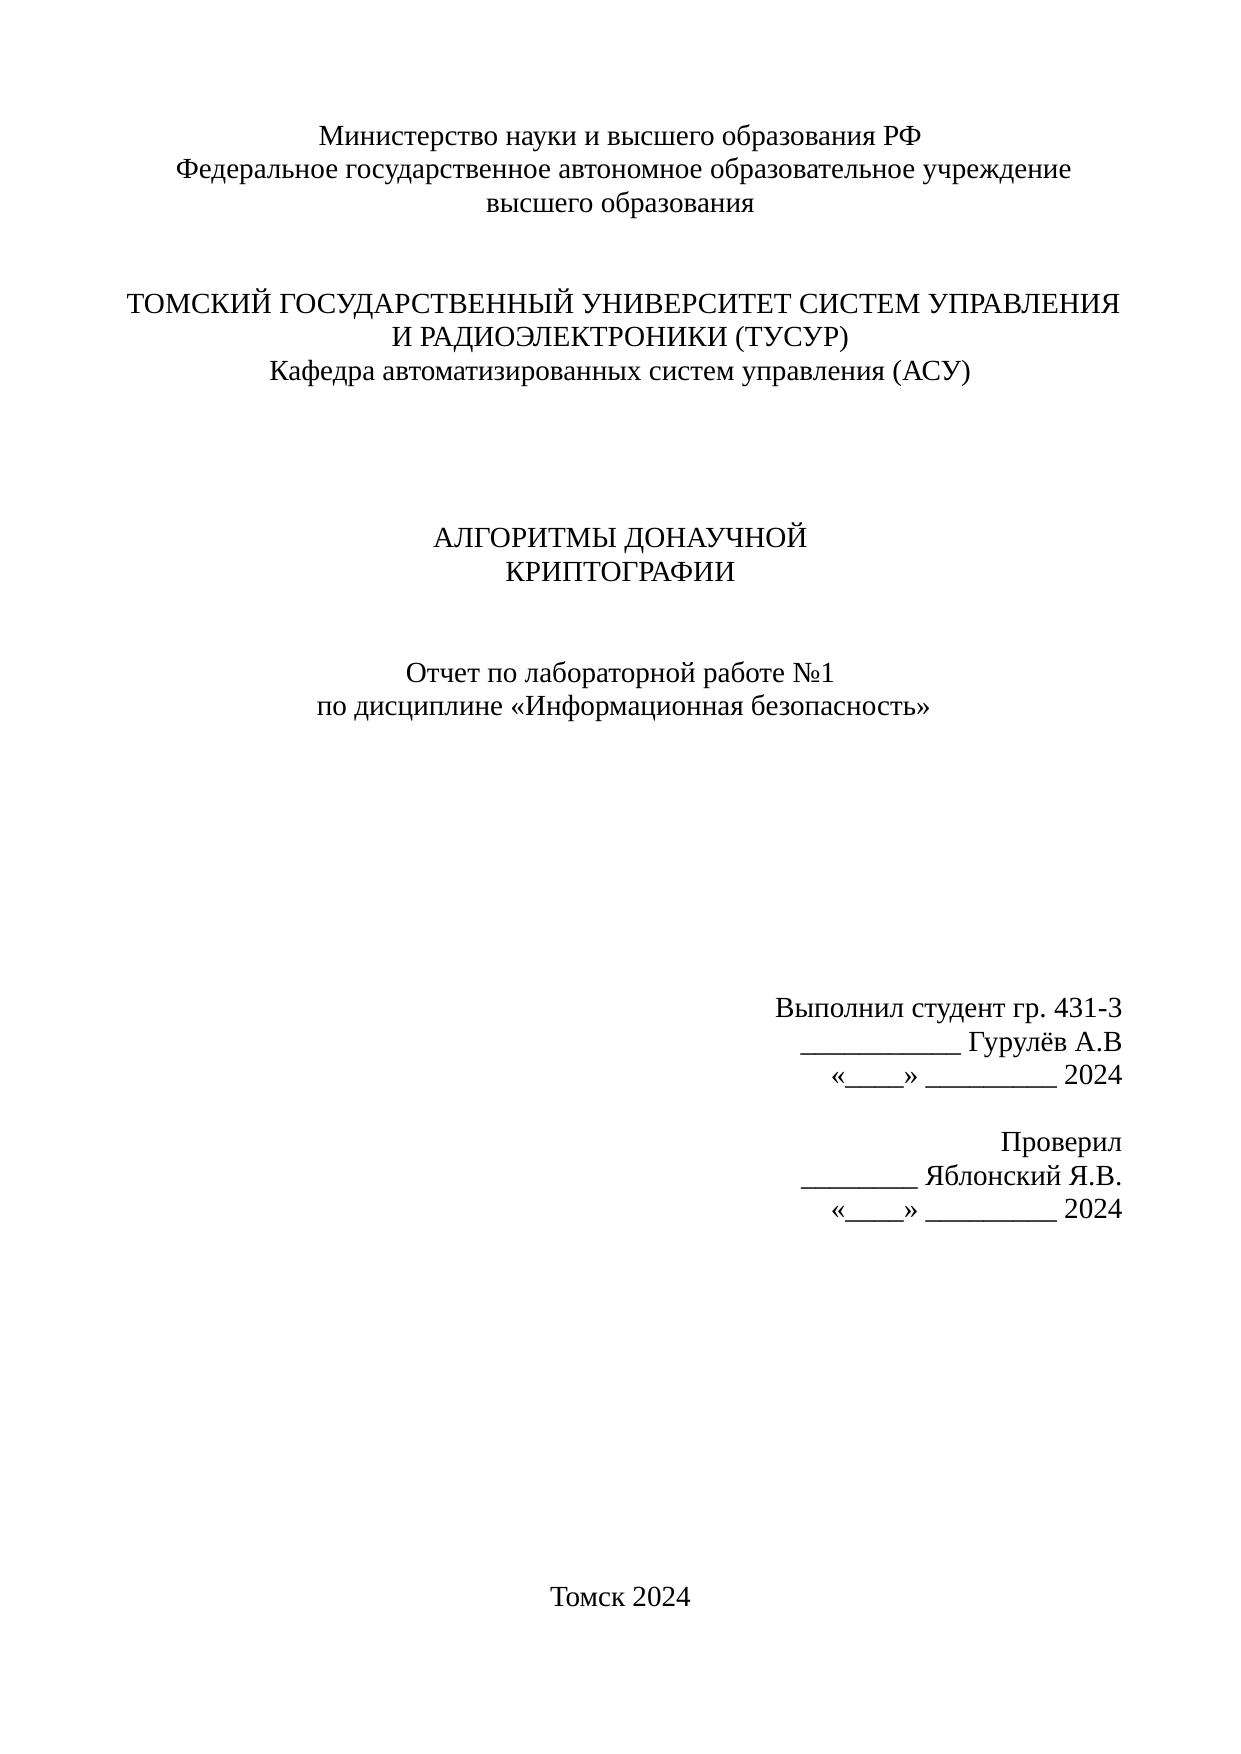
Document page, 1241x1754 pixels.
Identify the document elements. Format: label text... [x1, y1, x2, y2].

text Выполнил студент гр. 431-3 [118, 990, 1122, 1024]
text Федеральное государственное автономное образовательное учреждение высшего образования [118, 152, 1122, 219]
text АЛГОРИТМЫ ДОНАУЧНОЙ КРИПТОГРАФИИ [118, 521, 1122, 588]
text «____» _________ 2024 [118, 1057, 1122, 1091]
text Кафедра автоматизированных систем управления (АСУ) [118, 353, 1122, 386]
text Отчет по лабораторной работе №1 [118, 655, 1122, 688]
text по дисциплине «Информационная безопасность» [118, 688, 1122, 722]
text «____» _________ 2024 [118, 1191, 1122, 1225]
text ТОМСКИЙ ГОСУДАРСТВЕННЫЙ УНИВЕРСИТЕТ СИСТЕМ УПРАВЛЕНИЯ И РАДИОЭЛЕКТРОНИКИ (ТУСУР) [118, 286, 1122, 353]
text Министерство науки и высшего образования РФ [118, 118, 1122, 152]
text Томск 2024 [118, 1579, 1122, 1613]
text ________ Яблонский Я.В. [118, 1158, 1122, 1191]
text ___________ Гурулёв А.В [118, 1024, 1122, 1057]
text Проверил [118, 1124, 1122, 1158]
